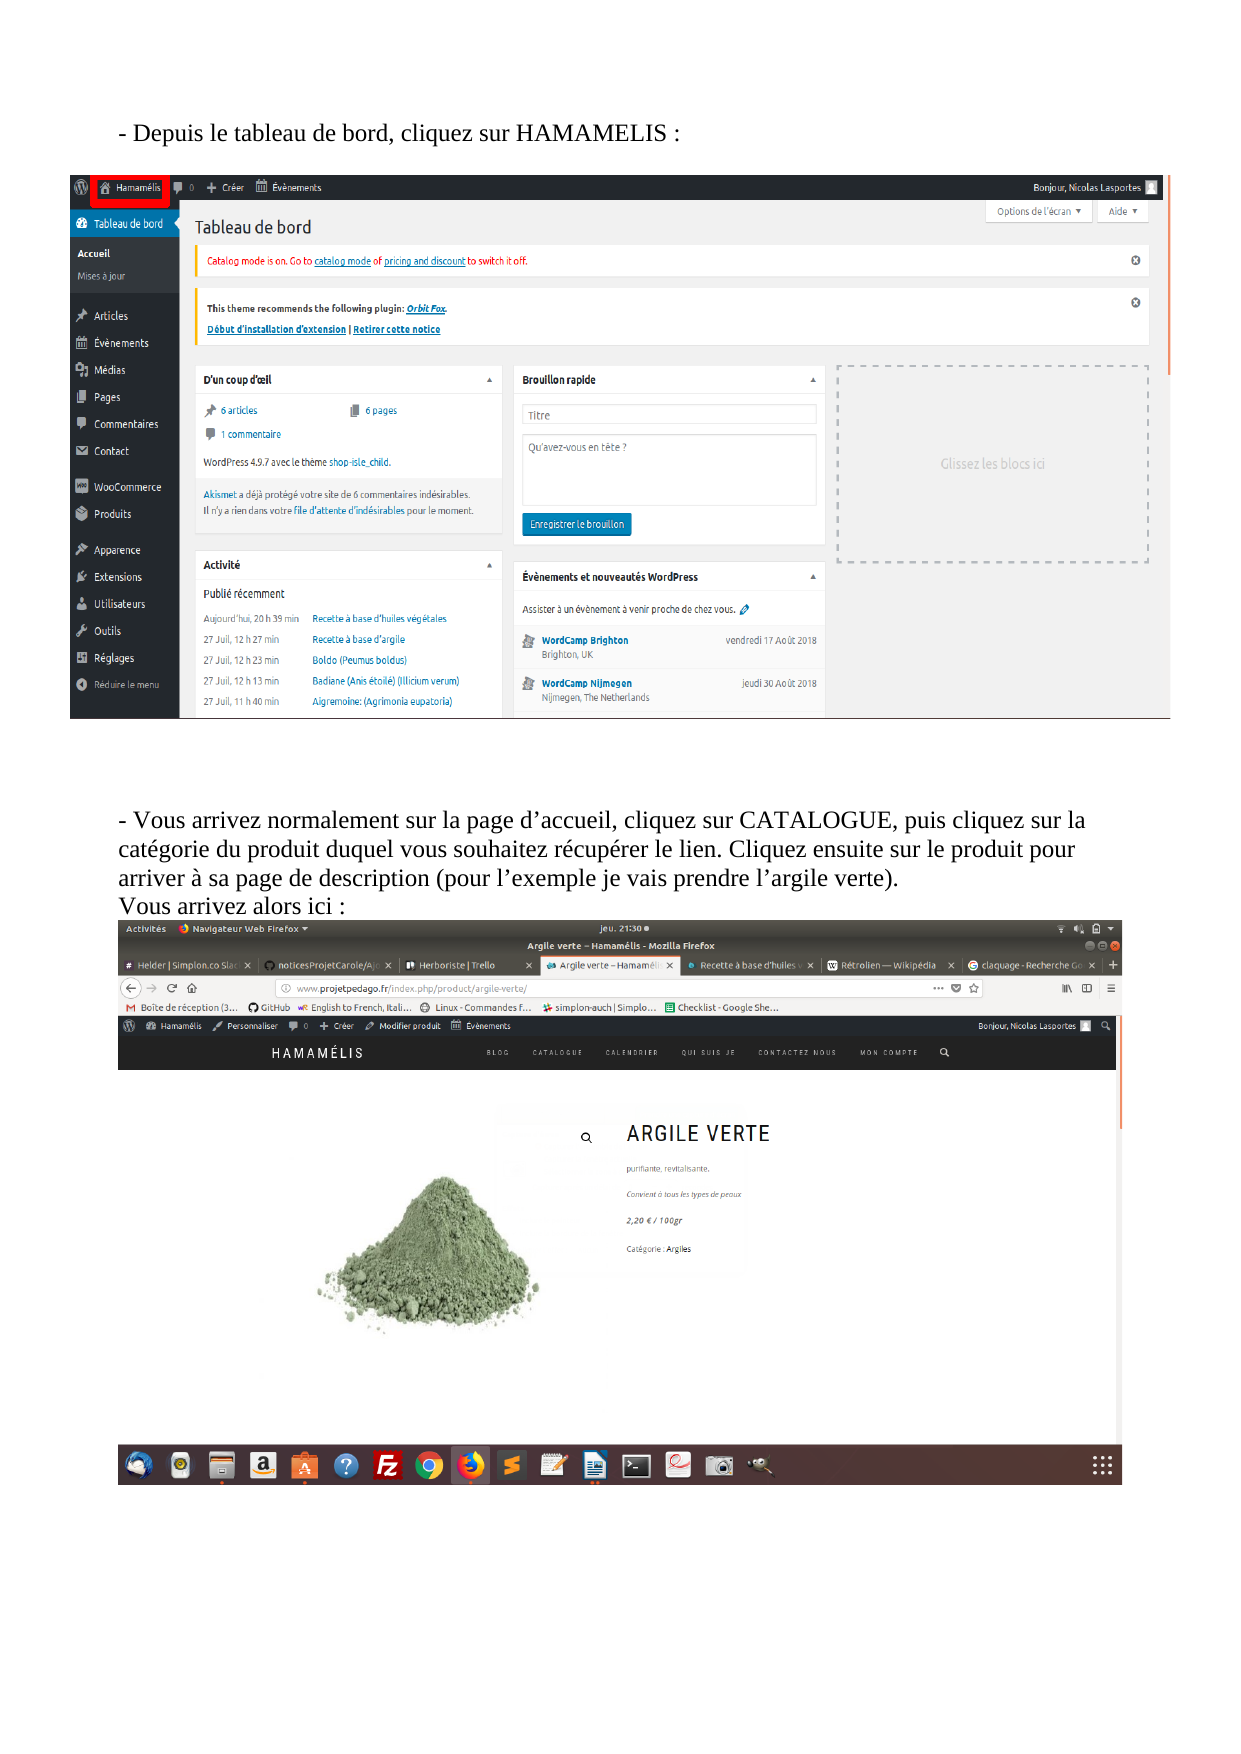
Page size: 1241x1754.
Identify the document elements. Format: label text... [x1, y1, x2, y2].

picture [77, 218, 87, 227]
text - Depuis le tableau de bord, cliquez sur HAMAMELIS : [118, 118, 1122, 147]
text - Vous arrivez normalement sur la page d’accueil, cliquez sur CATALOGUE, puis cliquez sur la catégorie du produit duquel vous souhaitez récupérer le lien. Cliquez ensuite sur le produit pour arriver à sa page de description (pour l’exemple je vais prendre l’argile verte). [118, 805, 1122, 891]
picture [70, 175, 1171, 719]
picture [118, 920, 1123, 1485]
text Vous arrivez alors ici : [118, 891, 1122, 920]
